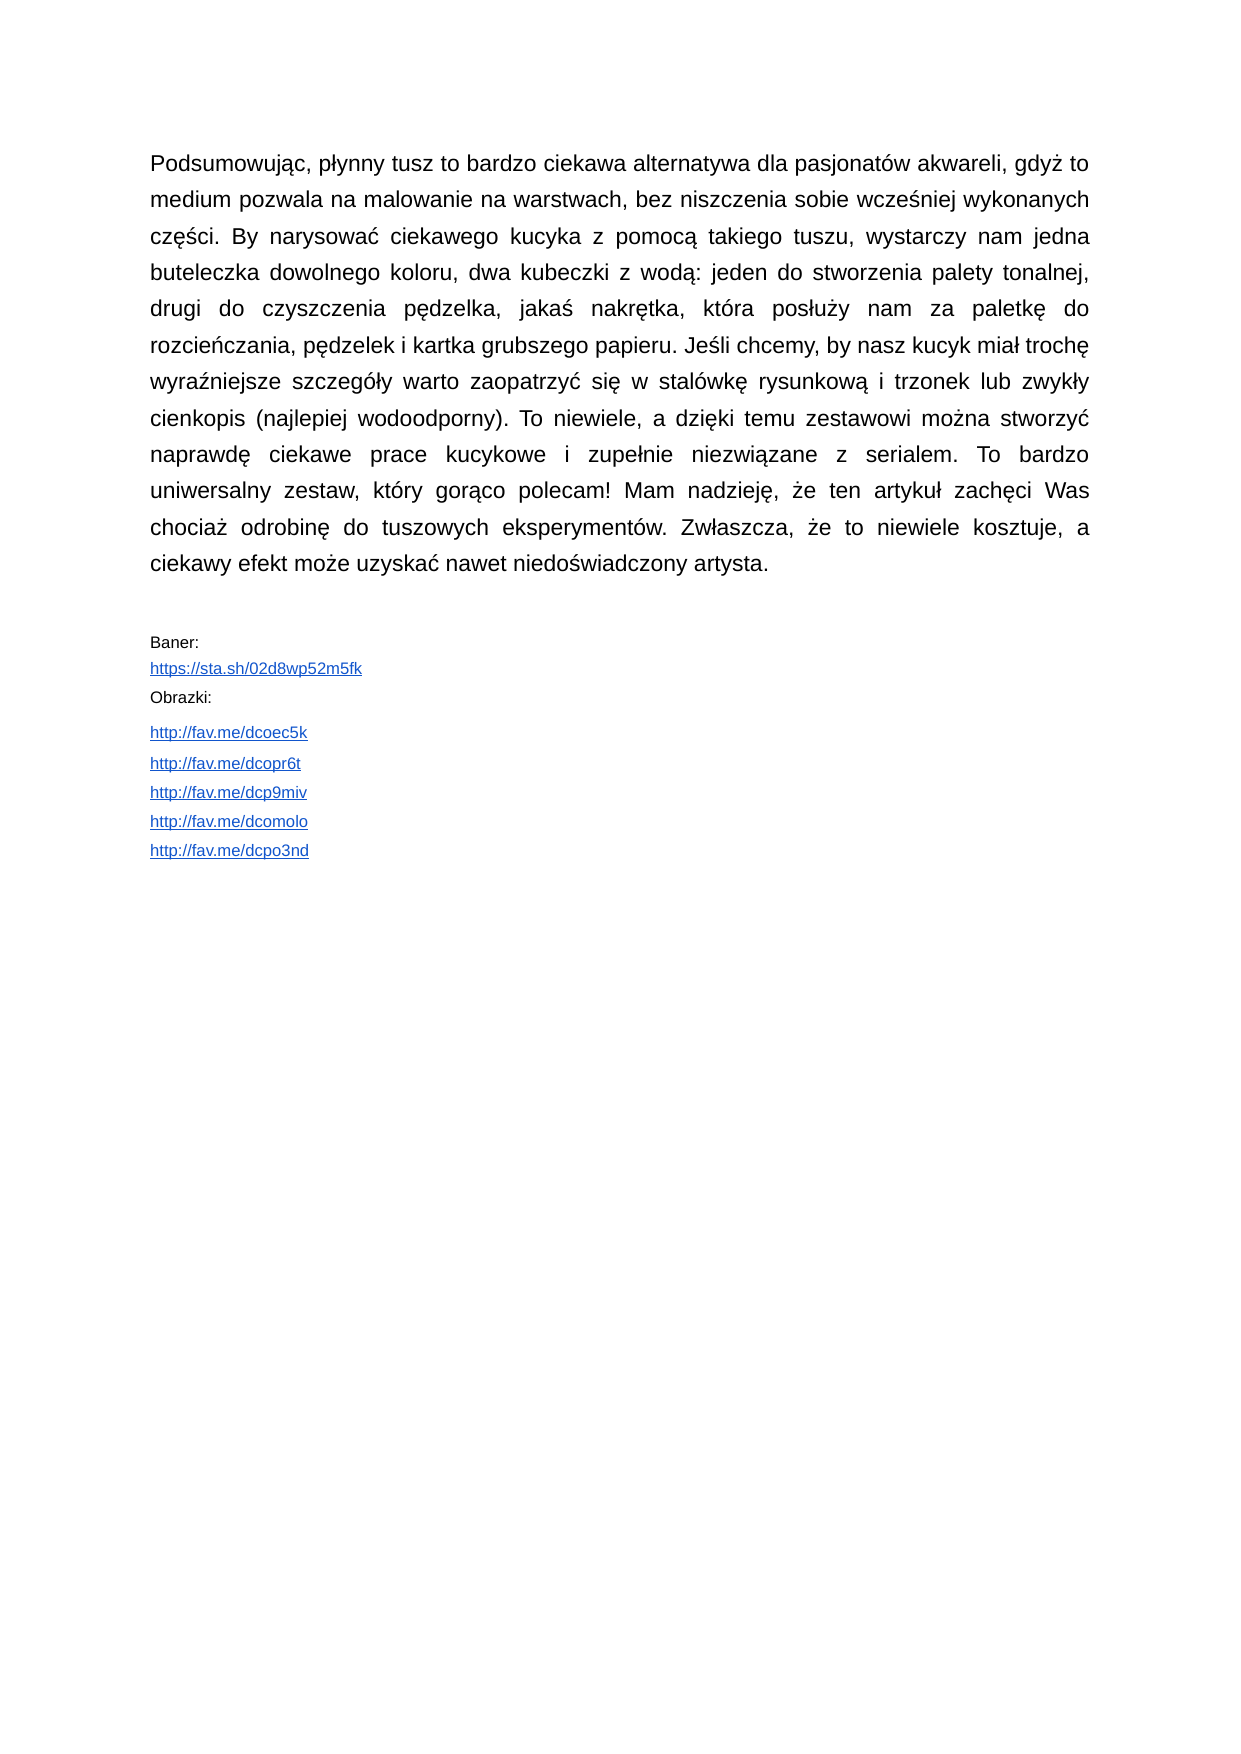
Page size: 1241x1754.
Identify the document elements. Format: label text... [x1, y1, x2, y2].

text http://fav.me/dcp9miv [150, 783, 1090, 802]
text http://fav.me/dcpo3nd [150, 841, 1090, 860]
text Podsumowując, płynny tusz to bardzo ciekawa alternatywa dla pasjonatów akwareli, gdyż to medium pozwala na malowanie na warstwach, bez niszczenia sobie wcześniej wykonanych części. By narysować ciekawego kucyka z pomocą takiego tuszu, wystarczy nam jedna buteleczka dowolnego koloru, dwa kubeczki z wodą: jeden do stworzenia palety tonalnej, drugi do czyszczenia pędzelka, jakaś nakrętka, która posłuży nam za paletkę do rozcieńczania, pędzelek i kartka grubszego papieru. Jeśli chcemy, by nasz kucyk miał trochę wyraźniejsze szczegóły warto zaopatrzyć się w stalówkę rysunkową i trzonek lub zwykły cienkopis (najlepiej wodoodporny). To niewiele, a dzięki temu zestawowi można stworzyć naprawdę ciekawe prace kucykowe i zupełnie niezwiązane z serialem. To bardzo uniwersalny zestaw, który gorąco polecam! Mam nadzieję, że ten artykuł zachęci Was chociaż odrobinę do tuszowych eksperymentów. Zwłaszcza, że to niewiele kosztuje, a ciekawy efekt może uzyskać nawet niedoświadczony artysta. [150, 150, 1090, 576]
text http://fav.me/dcopr6t [150, 753, 1090, 773]
text Baner: [150, 632, 1090, 652]
text https://sta.sh/02d8wp52m5fk [150, 659, 1090, 678]
text http://fav.me/dcomolo [150, 812, 1090, 831]
text Obrazki: http://fav.me/dcoec5k [150, 688, 1090, 743]
